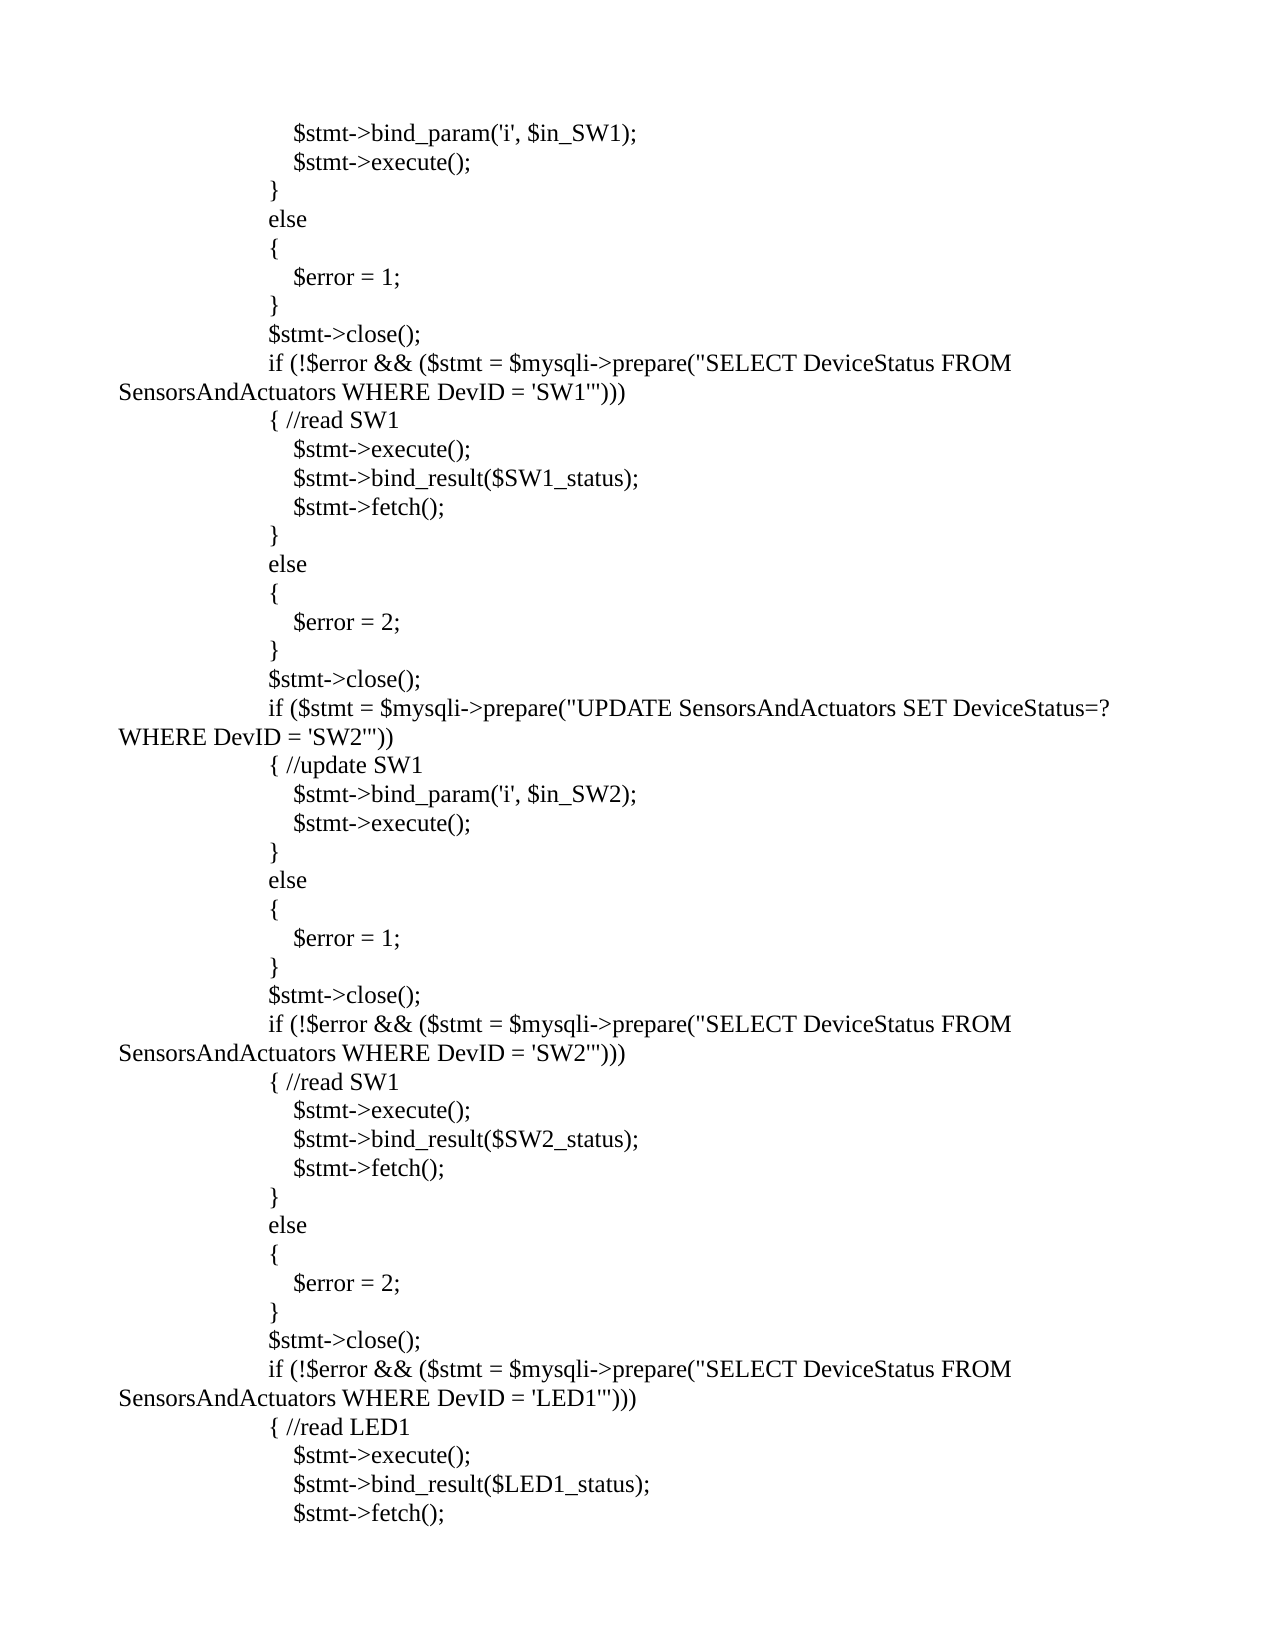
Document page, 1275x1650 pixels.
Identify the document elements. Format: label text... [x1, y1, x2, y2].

text $stmt->bind_result($SW2_status); [118, 1124, 1157, 1153]
text } [118, 291, 1157, 319]
text $stmt->execute(); [118, 434, 1157, 463]
text $error = 1; [118, 923, 1157, 952]
text { [118, 578, 1157, 607]
text } [118, 521, 1157, 549]
text $stmt->execute(); [118, 808, 1157, 837]
text $stmt->close(); [118, 981, 1157, 1009]
text $stmt->close(); [118, 664, 1157, 693]
text } [118, 1297, 1157, 1326]
text { [118, 1239, 1157, 1268]
text $stmt->fetch(); [118, 1498, 1157, 1527]
text $error = 1; [118, 262, 1157, 291]
text { [118, 894, 1157, 923]
text $stmt->bind_result($SW1_status); [118, 463, 1157, 492]
text $stmt->bind_result($LED1_status); [118, 1469, 1157, 1498]
text $stmt->execute(); [118, 1441, 1157, 1469]
text else [118, 1211, 1157, 1239]
text else [118, 866, 1157, 894]
text { //update SW1 [118, 751, 1157, 779]
text } [118, 952, 1157, 981]
text $stmt->fetch(); [118, 492, 1157, 521]
text } [118, 176, 1157, 204]
text if (!$error && ($stmt = $mysqli->prepare("SELECT DeviceStatus FROM SensorsAndActuators WHERE DevID = 'SW1'"))) [118, 348, 1157, 406]
text else [118, 204, 1157, 233]
text $error = 2; [118, 1268, 1157, 1297]
text { //read SW1 [118, 406, 1157, 434]
text $error = 2; [118, 607, 1157, 636]
text } [118, 1182, 1157, 1211]
text if ($stmt = $mysqli->prepare("UPDATE SensorsAndActuators SET DeviceStatus=? WHERE DevID = 'SW2'")) [118, 693, 1157, 751]
text { //read LED1 [118, 1412, 1157, 1441]
text else [118, 549, 1157, 578]
text $stmt->close(); [118, 319, 1157, 348]
text $stmt->close(); [118, 1326, 1157, 1354]
text $stmt->execute(); [118, 1096, 1157, 1124]
text } [118, 636, 1157, 664]
text if (!$error && ($stmt = $mysqli->prepare("SELECT DeviceStatus FROM SensorsAndActuators WHERE DevID = 'SW2'"))) [118, 1009, 1157, 1067]
text if (!$error && ($stmt = $mysqli->prepare("SELECT DeviceStatus FROM SensorsAndActuators WHERE DevID = 'LED1'"))) [118, 1354, 1157, 1412]
text $stmt->execute(); [118, 147, 1157, 176]
text $stmt->bind_param('i', $in_SW2); [118, 779, 1157, 808]
text $stmt->bind_param('i', $in_SW1); [118, 118, 1157, 147]
text { [118, 233, 1157, 262]
text } [118, 837, 1157, 866]
text $stmt->fetch(); [118, 1153, 1157, 1182]
text { //read SW1 [118, 1067, 1157, 1096]
